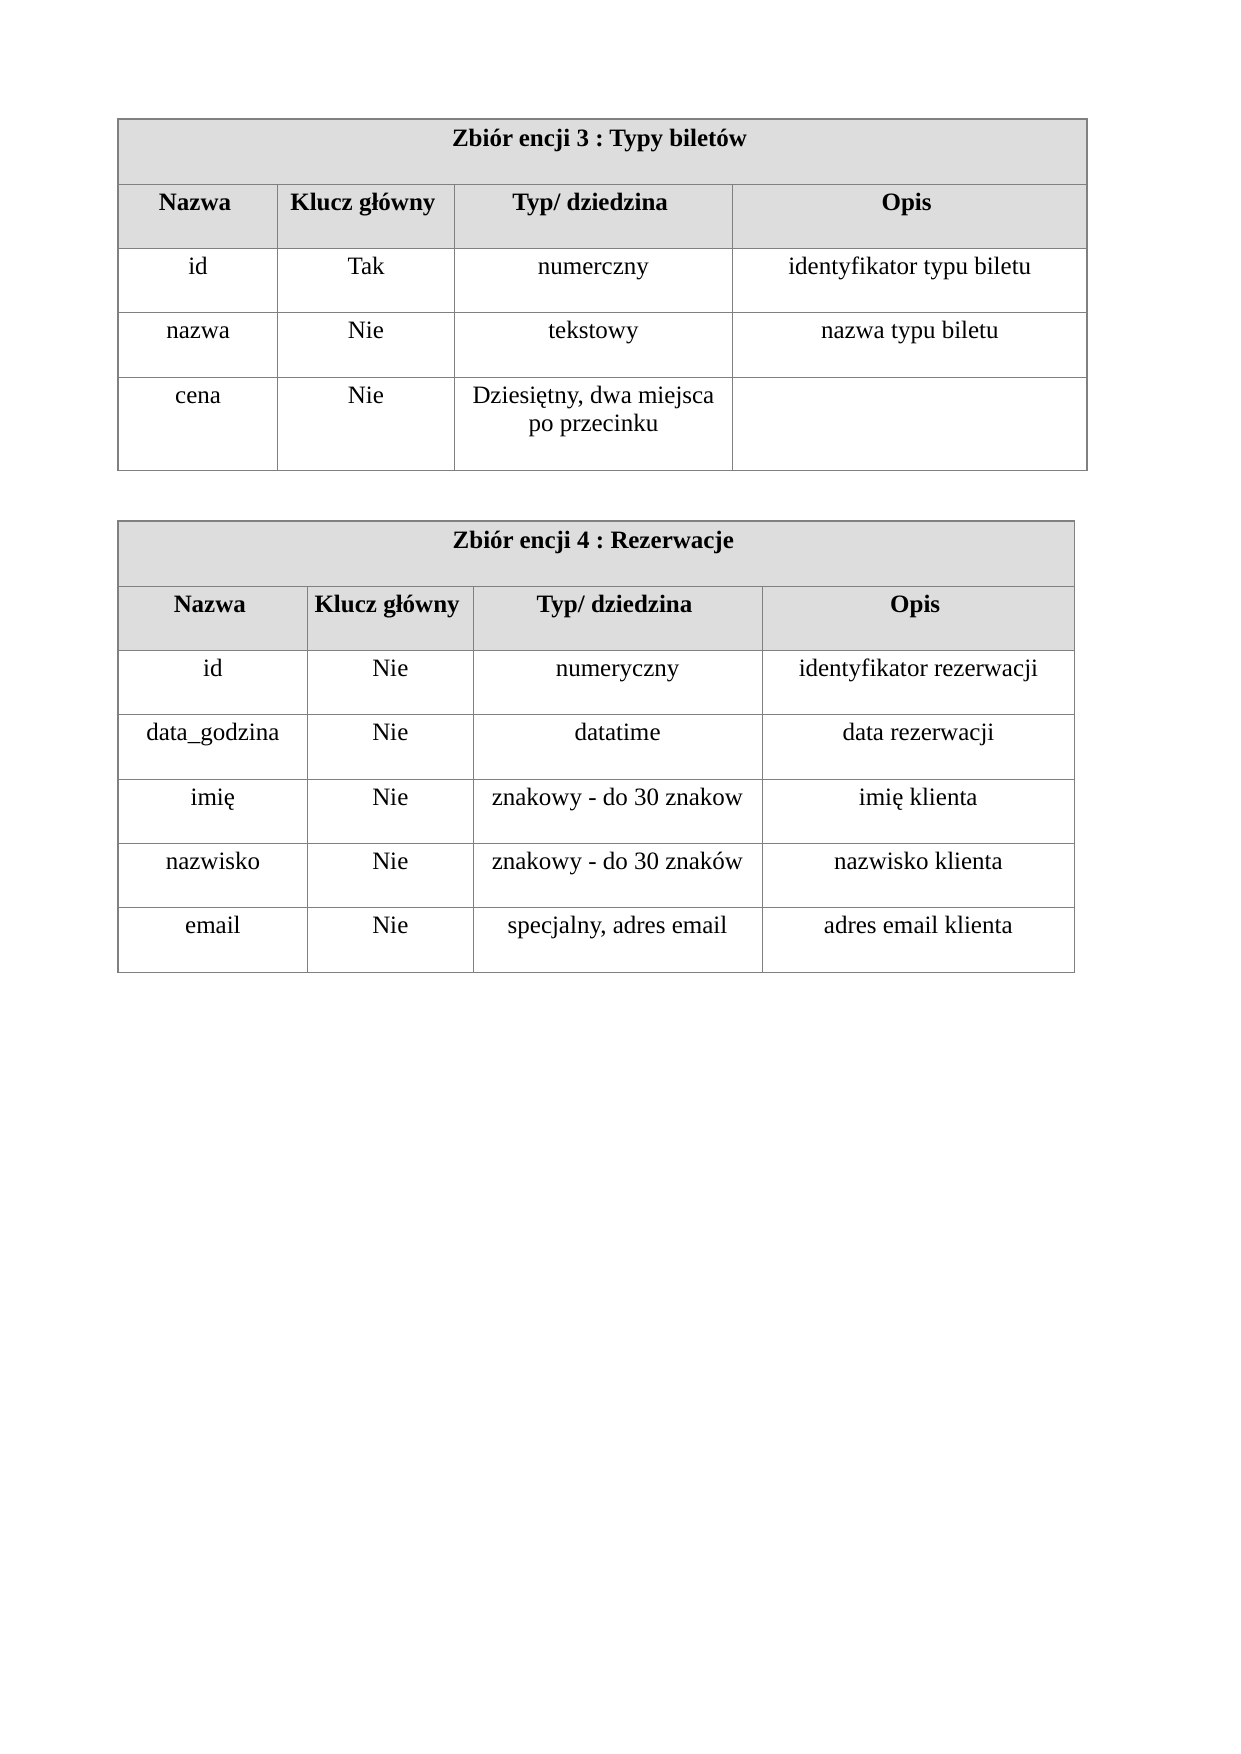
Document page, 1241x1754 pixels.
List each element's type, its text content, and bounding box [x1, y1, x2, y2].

table_cell Opis [763, 587, 1074, 650]
table_cell numerczny [455, 249, 732, 312]
table_cell Opis [733, 185, 1086, 248]
table_cell nazwa [119, 313, 277, 377]
table_cell Nie [308, 908, 473, 971]
table_cell Dziesiętny, dwa miejsca po przecinku [455, 378, 732, 469]
table_cell id [119, 651, 307, 714]
table_cell specjalny, adres email [474, 908, 762, 971]
table_cell Tak [278, 249, 454, 312]
table_cell imię [119, 780, 307, 843]
table_cell id [119, 249, 277, 312]
table_cell adres email klienta [763, 908, 1074, 971]
table_cell Nazwa [119, 185, 277, 248]
table_cell Klucz główny [308, 587, 473, 650]
table_cell nazwisko [119, 844, 307, 907]
table_cell numeryczny [474, 651, 762, 714]
table_cell datatime [474, 715, 762, 779]
table_cell znakowy - do 30 znakow [474, 780, 762, 843]
table_cell nazwisko klienta [763, 844, 1074, 907]
table_cell znakowy - do 30 znaków [474, 844, 762, 907]
table_cell Typ/ dziedzina [455, 185, 732, 248]
table_cell nazwa typu biletu [733, 313, 1086, 377]
table_header Zbiór encji 4 : Rezerwacje [119, 522, 1074, 586]
table_cell Klucz główny [278, 185, 454, 248]
table_cell Typ/ dziedzina [474, 587, 762, 650]
table_cell Nie [308, 715, 473, 779]
table_cell email [119, 908, 307, 971]
table_cell identyfikator typu biletu [733, 249, 1086, 312]
table_cell data_godzina [119, 715, 307, 779]
table_cell data rezerwacji [763, 715, 1074, 779]
table_cell [733, 378, 1086, 469]
table_header Zbiór encji 3 : Typy biletów [119, 120, 1086, 184]
table_cell Nie [308, 844, 473, 907]
table_cell cena [119, 378, 277, 469]
table_cell Nie [308, 780, 473, 843]
table_cell imię klienta [763, 780, 1074, 843]
table_cell identyfikator rezerwacji [763, 651, 1074, 714]
table_cell Nie [308, 651, 473, 714]
table_cell Nie [278, 313, 454, 377]
table_cell Nie [278, 378, 454, 469]
table_cell tekstowy [455, 313, 732, 377]
table_cell Nazwa [119, 587, 307, 650]
